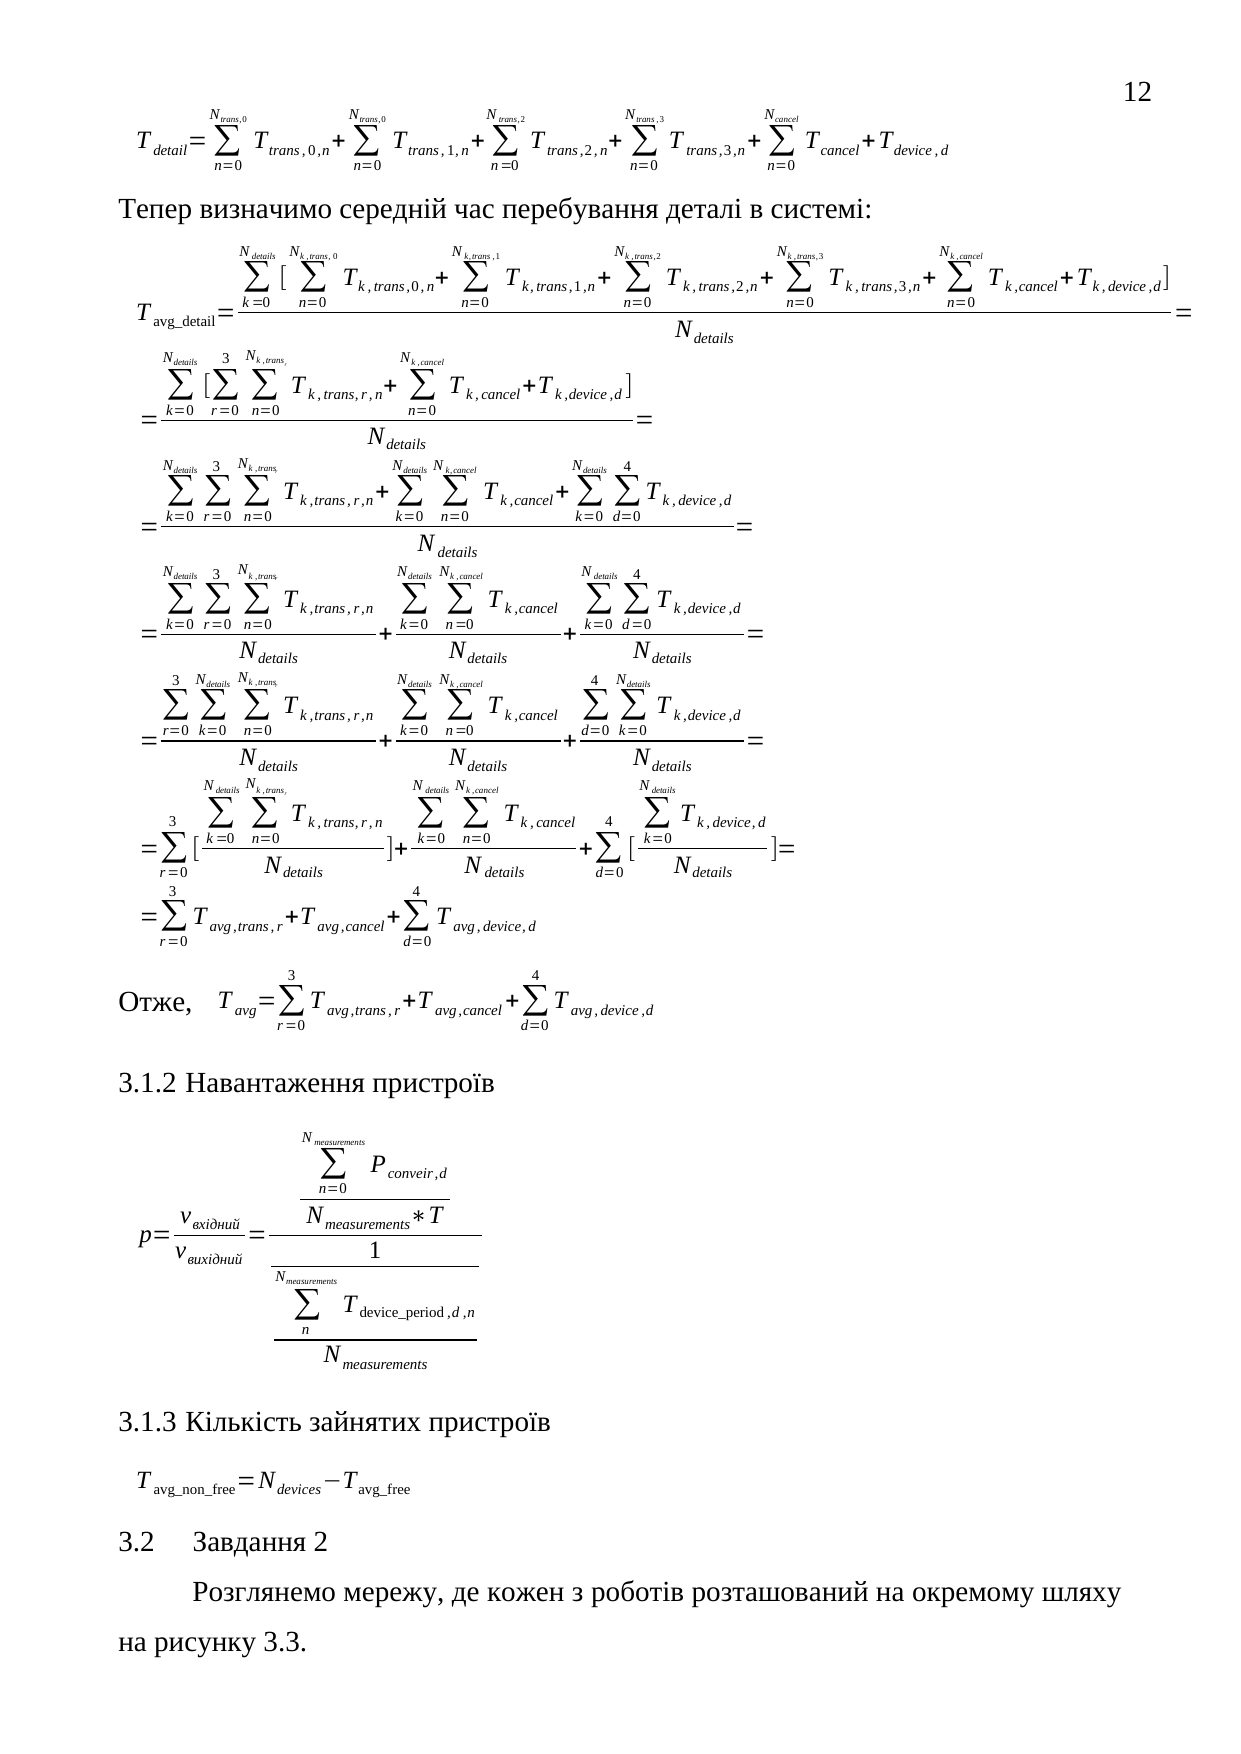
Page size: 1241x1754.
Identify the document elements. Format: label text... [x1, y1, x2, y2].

text Розглянемо мережу, де кожен з роботів розташований на окремому шляху на рисунку 3.3. [118, 1574, 1122, 1658]
subtitle Кількість зайнятих пристроїв [118, 1404, 1122, 1437]
subtitle Навантаження пристроїв [118, 1066, 1122, 1099]
subtitle Завдання 2 [118, 1524, 1122, 1557]
text Тепер визначимо середній час перебування деталі в системі: [118, 191, 1122, 225]
text Отже, [118, 967, 1122, 1034]
